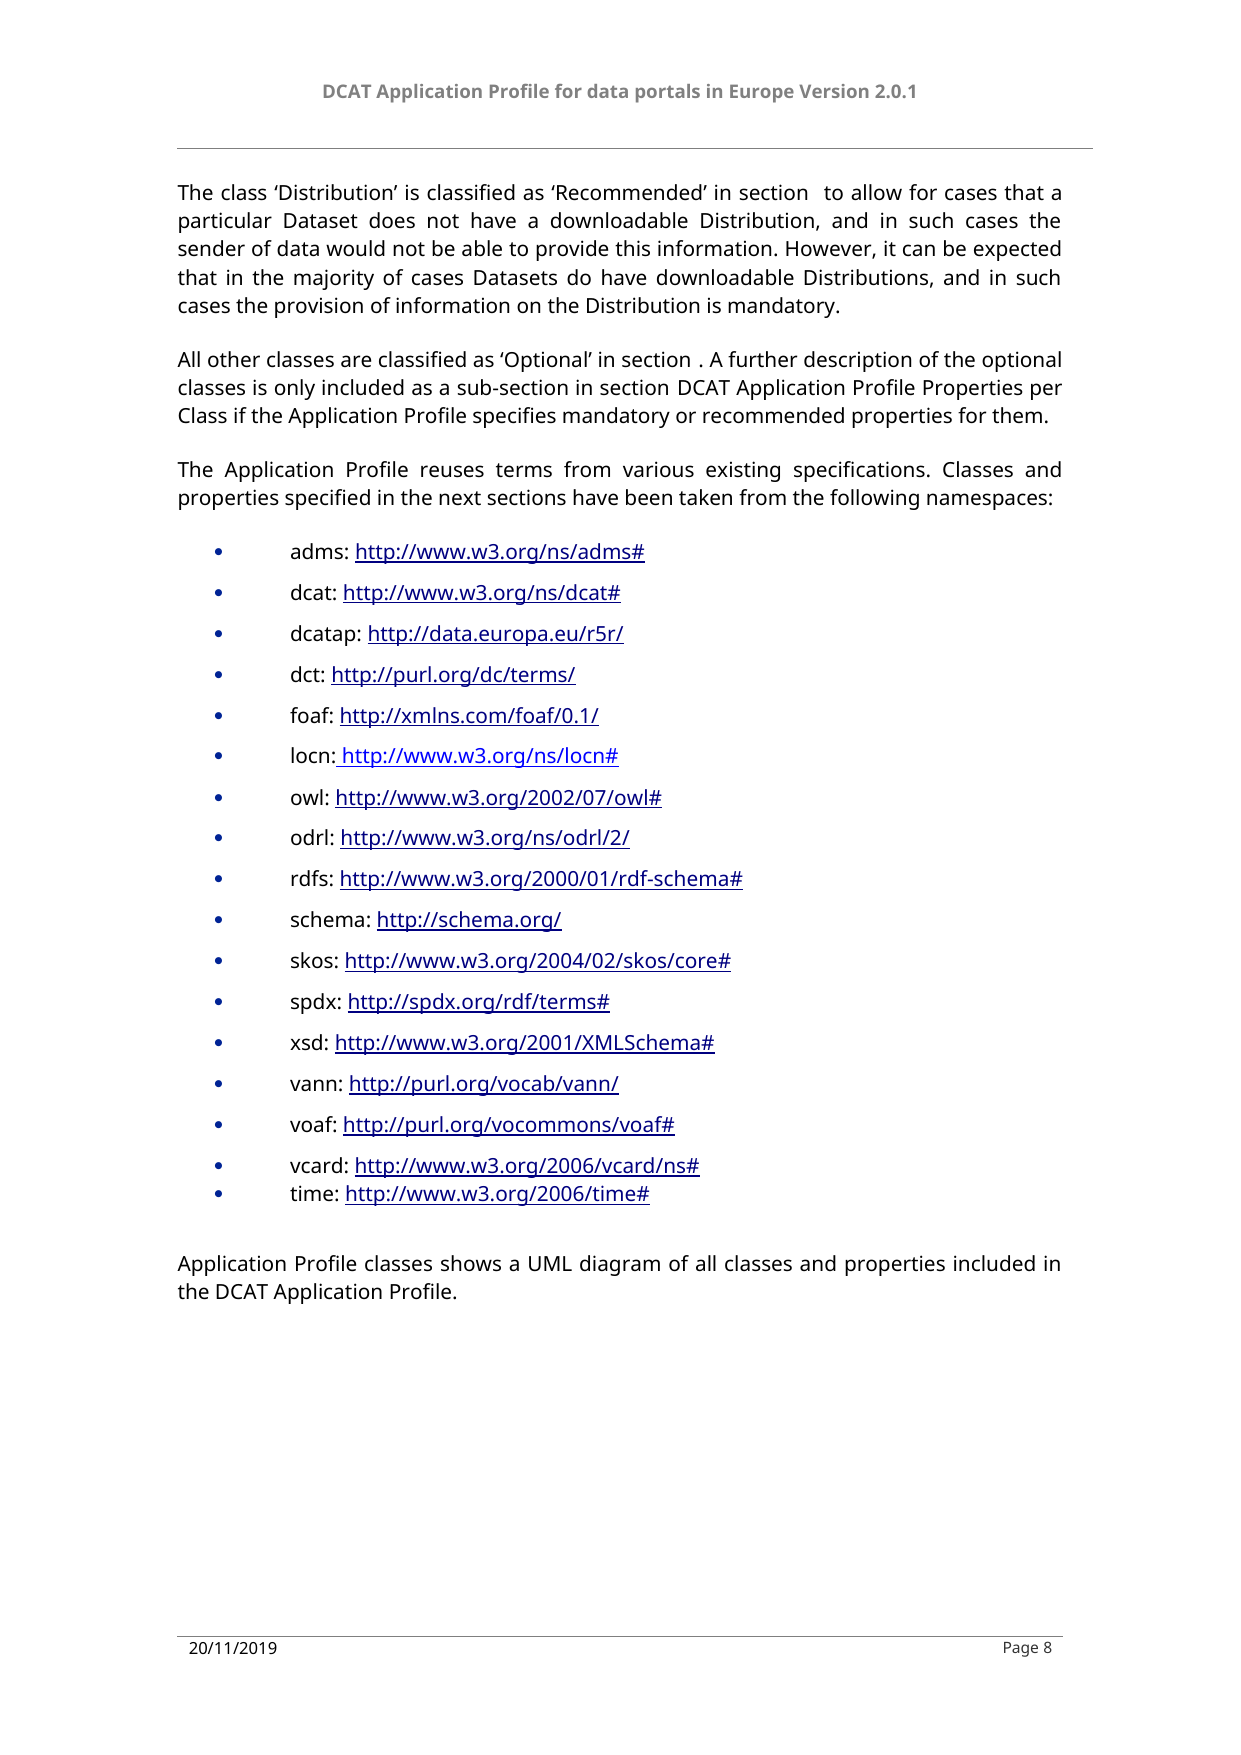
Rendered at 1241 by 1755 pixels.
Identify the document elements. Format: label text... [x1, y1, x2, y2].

list schema: http://schema.org/ [215, 905, 1063, 934]
list owl: http://www.w3.org/2002/07/owl# [215, 783, 1063, 811]
list vcard: http://www.w3.org/2006/vcard/ns# [215, 1151, 1063, 1179]
list time: http://www.w3.org/2006/time# [215, 1179, 1063, 1208]
list voaf: http://purl.org/vocommons/voaf# [215, 1110, 1063, 1138]
list skos: http://www.w3.org/2004/02/skos/core# [215, 946, 1063, 975]
list dcat: http://www.w3.org/ns/dcat# [215, 578, 1063, 606]
list dct: http://purl.org/dc/terms/ [215, 660, 1063, 688]
list vann: http://purl.org/vocab/vann/ [215, 1069, 1063, 1098]
list foaf: http://xmlns.com/foaf/0.1/ [215, 701, 1063, 729]
list rdfs: http://www.w3.org/2000/01/rdf-schema# [215, 864, 1063, 893]
text All other classes are classified as ‘Optional’ in section 0. A further description of the optional classes is only included as a sub-section in section 4 if the Application Profile specifies mandatory or recommended properties for them. [177, 345, 1063, 430]
list spdx: http://spdx.org/rdf/terms# [215, 987, 1063, 1016]
list adms: http://www.w3.org/ns/adms# [215, 537, 1063, 565]
text The class ‘Distribution’ is classified as ‘Recommended’ in section 0 to allow for cases that a particular Dataset does not have a downloadable Distribution, and in such cases the sender of data would not be able to provide this information. However, it can be expected that in the majority of cases Datasets do have downloadable Distributions, and in such cases the provision of information on the Distribution is mandatory. [177, 178, 1063, 320]
list odrl: http://www.w3.org/ns/odrl/2/ [215, 823, 1063, 852]
text Application Profile classes shows a UML diagram of all classes and properties included in the DCAT Application Profile. [177, 1249, 1063, 1306]
text The Application Profile reuses terms from various existing specifications. Classes and properties specified in the next sections have been taken from the following namespaces: [177, 455, 1063, 512]
list xsd: http://www.w3.org/2001/XMLSchema# [215, 1028, 1063, 1057]
list dcatap: http://data.europa.eu/r5r/ [215, 619, 1063, 647]
list locn: http://www.w3.org/ns/locn# [215, 742, 1063, 770]
